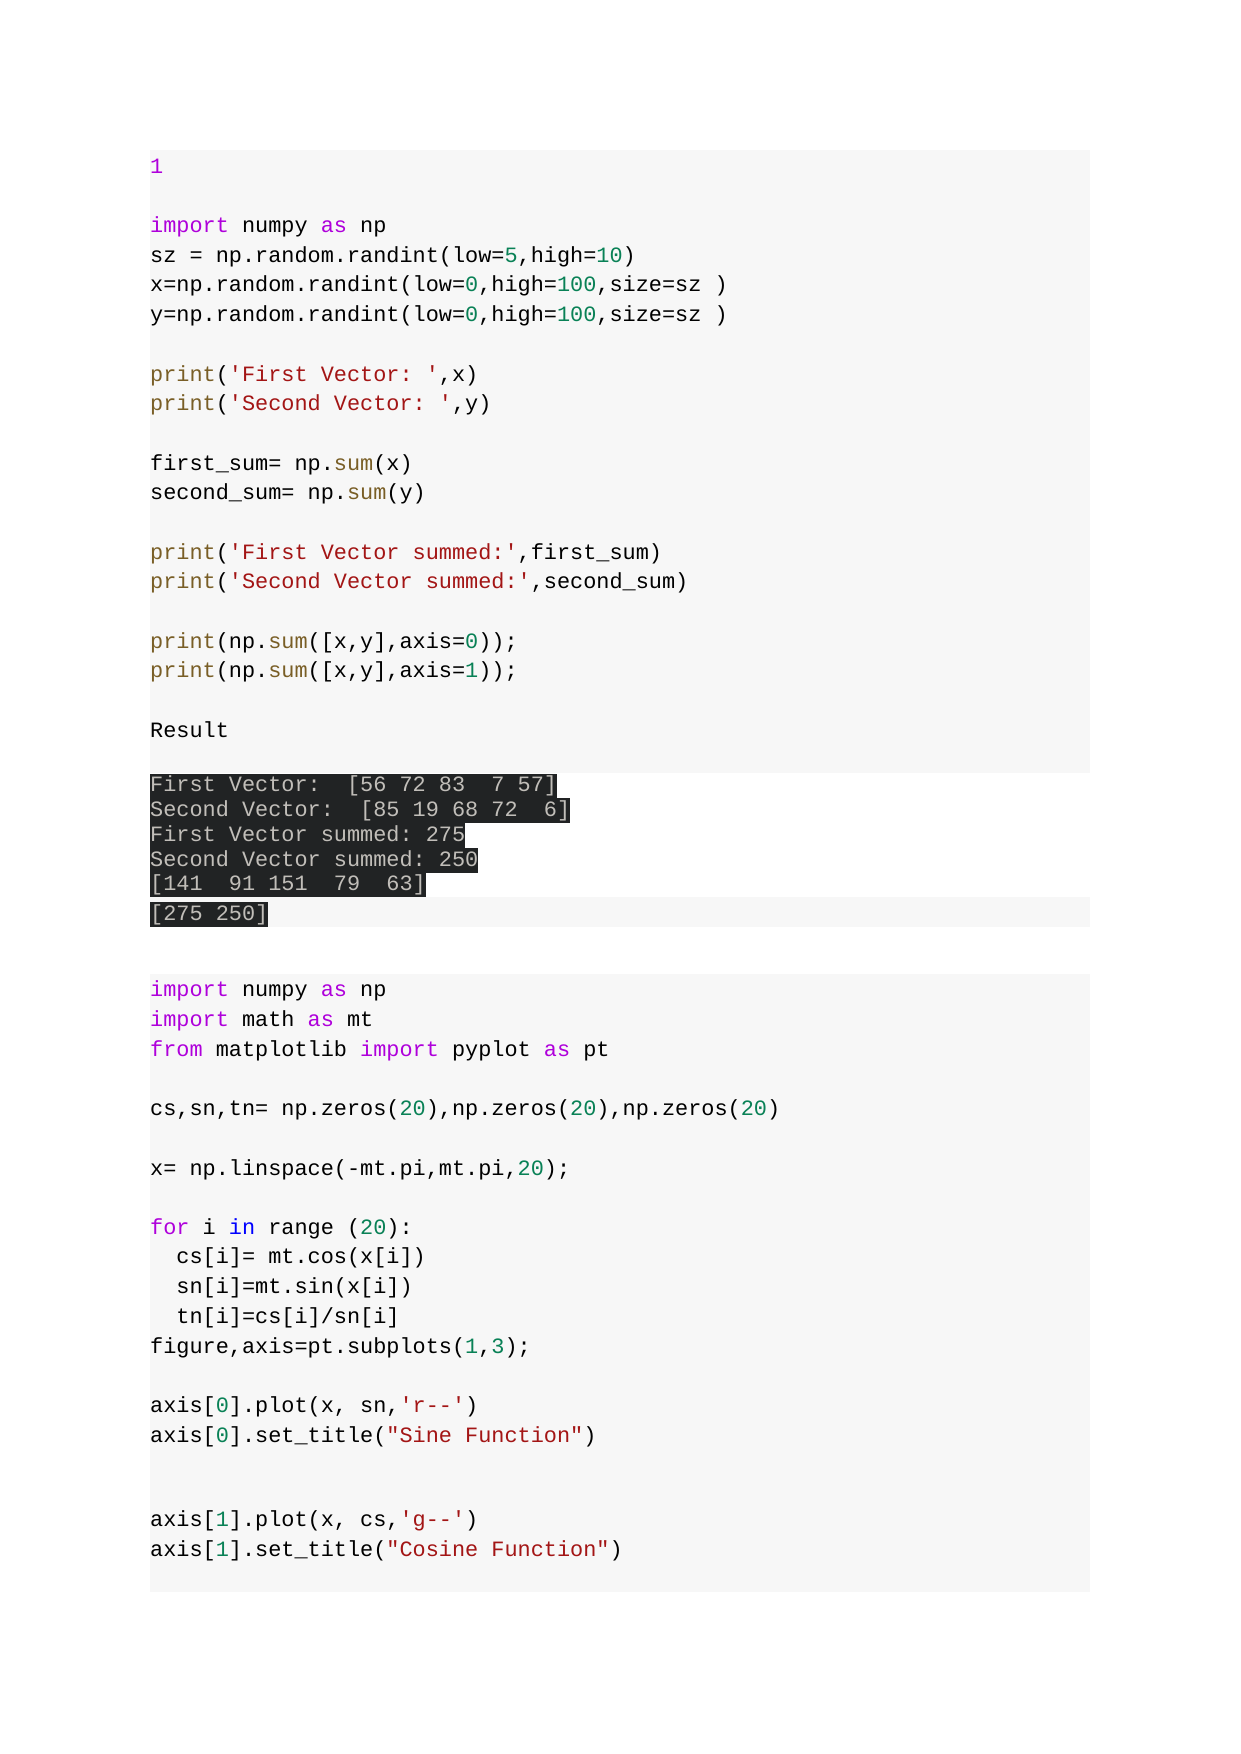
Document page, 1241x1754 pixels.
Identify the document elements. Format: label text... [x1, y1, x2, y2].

text Result [150, 714, 1090, 744]
text y=np.random.randint(low=0,high=100,size=sz ) [150, 298, 1090, 328]
text import math as mt [150, 1003, 1090, 1033]
text First Vector summed: 275 [150, 823, 1090, 848]
text print('Second Vector summed:',second_sum) [150, 566, 1090, 595]
text [275 250] [150, 897, 1090, 927]
text print('First Vector summed:',first_sum) [150, 536, 1090, 566]
text Second Vector summed: 250 [150, 848, 1090, 873]
text axis[0].plot(x, sn,'r--') [150, 1389, 1090, 1419]
text print('First Vector: ',x) [150, 358, 1090, 387]
text cs,sn,tn= np.zeros(20),np.zeros(20),np.zeros(20) [150, 1092, 1090, 1122]
text sz = np.random.randint(low=5,high=10) [150, 239, 1090, 269]
text from matplotlib import pyplot as pt [150, 1033, 1090, 1063]
text First Vector: [56 72 83 7 57] [150, 773, 1090, 798]
text figure,axis=pt.subplots(1,3); [150, 1330, 1090, 1359]
text print(np.sum([x,y],axis=1)); [150, 655, 1090, 684]
text print(np.sum([x,y],axis=0)); [150, 625, 1090, 655]
text axis[1].plot(x, cs,'g--') [150, 1503, 1090, 1533]
text for i in range (20): [150, 1211, 1090, 1241]
text Second Vector: [85 19 68 72 6] [150, 798, 1090, 823]
text import numpy as np [150, 974, 1090, 1003]
text x= np.linspace(-mt.pi,mt.pi,20); [150, 1152, 1090, 1181]
text axis[1].set_title("Cosine Function") [150, 1533, 1090, 1563]
text import numpy as np [150, 209, 1090, 239]
text cs[i]= mt.cos(x[i]) [150, 1241, 1090, 1271]
text first_sum= np.sum(x) [150, 447, 1090, 477]
text [141 91 151 79 63] [150, 873, 1090, 897]
text print('Second Vector: ',y) [150, 387, 1090, 417]
text second_sum= np.sum(y) [150, 477, 1090, 506]
text axis[0].set_title("Sine Function") [150, 1419, 1090, 1449]
text x=np.random.randint(low=0,high=100,size=sz ) [150, 269, 1090, 298]
text tn[i]=cs[i]/sn[i] [150, 1300, 1090, 1330]
text 1 [150, 150, 1090, 180]
text sn[i]=mt.sin(x[i]) [150, 1271, 1090, 1300]
